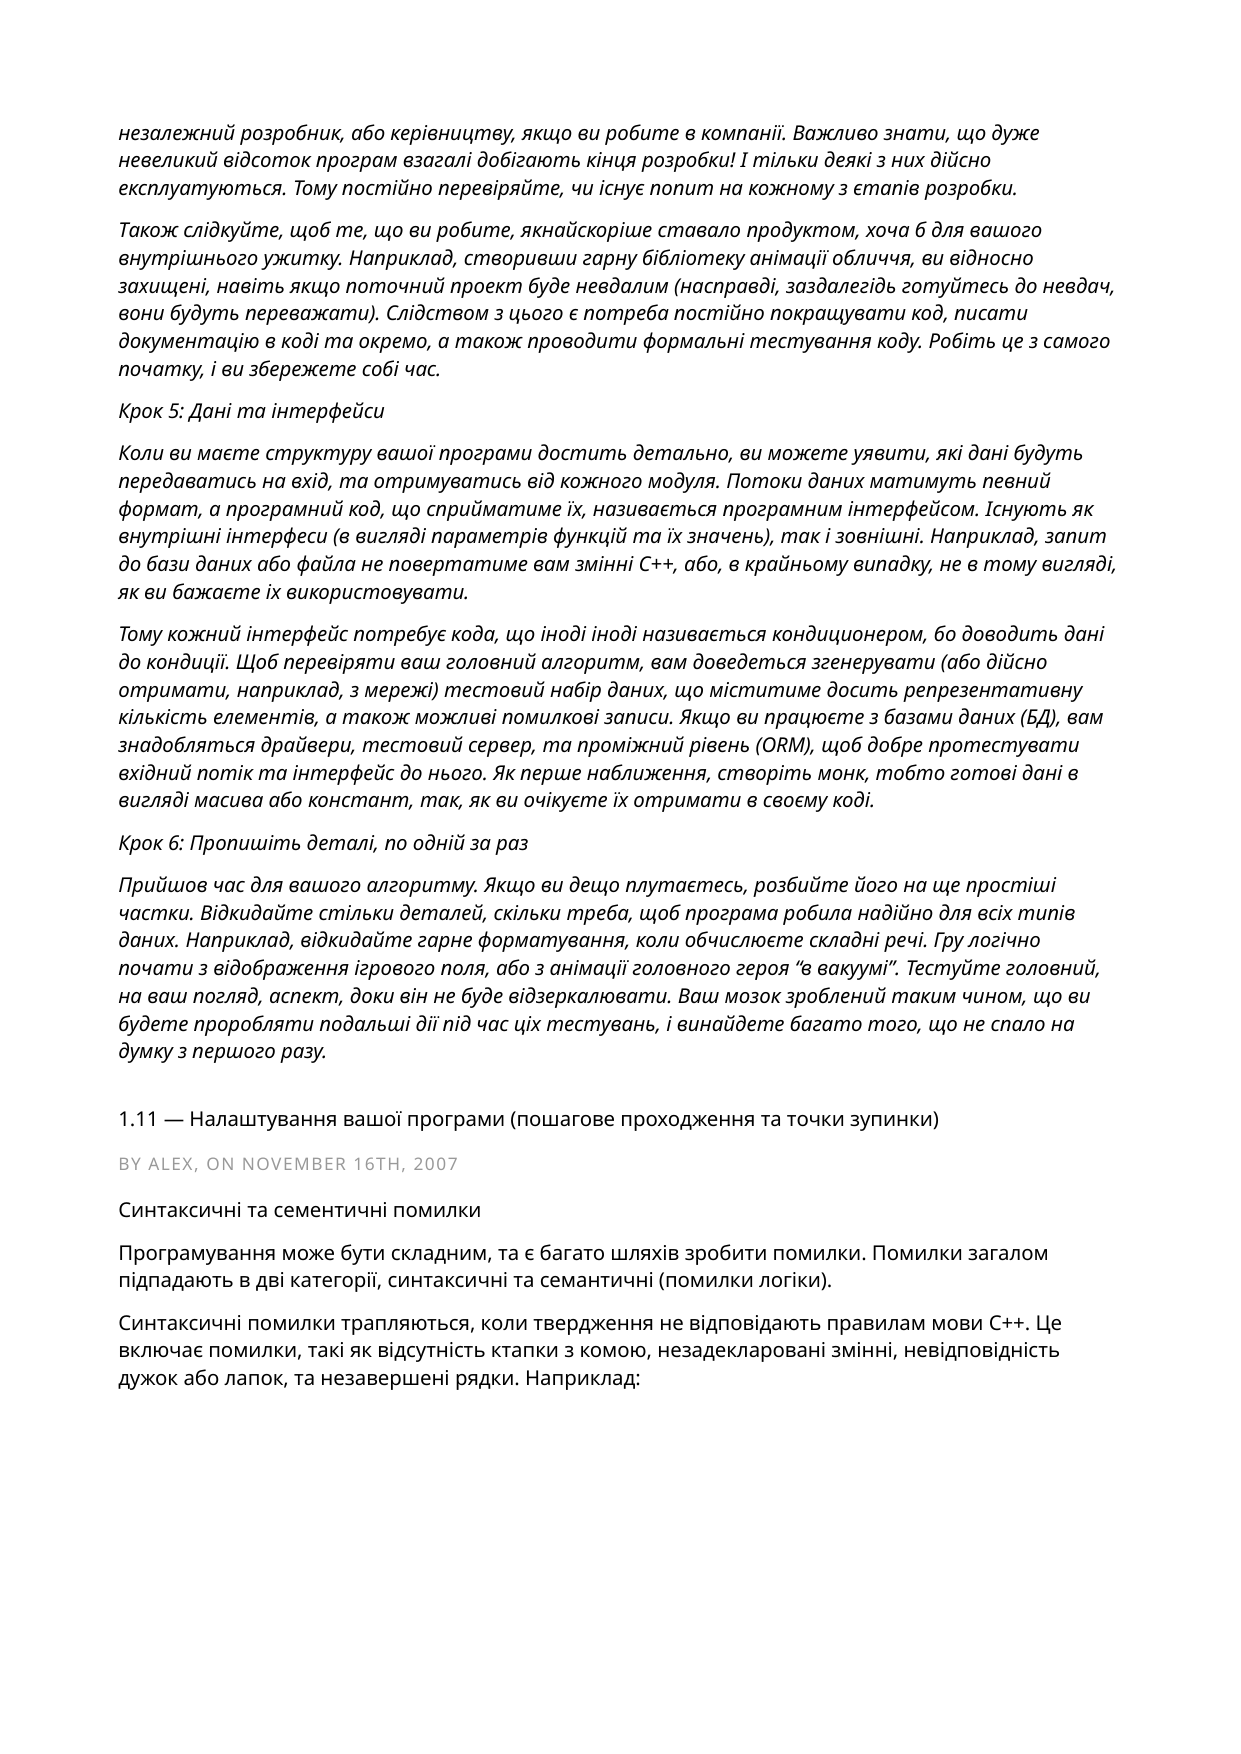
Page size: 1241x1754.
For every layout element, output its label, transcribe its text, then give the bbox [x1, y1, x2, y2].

text BY ALEX, ON NOVEMBER 16TH, 2007 [118, 1152, 1122, 1176]
text Коли ви маєте структуру вашої програми достить детально, ви можете уявити, які дані будуть передаватись на вхід, та отримуватись від кожного модуля. Потоки даних матимуть певний формат, а програмний код, що сприйматиме їх, називається програмним інтерфейсом. Існують як внутрішні інтерфеси (в вигляді параметрів функцій та їх значень), так і зовнішні. Наприклад, запит до бази даних або файла не повертатиме вам змінні C++, або, в крайньому випадку, не в тому вигляді, як ви бажаєте іх використовувати. [118, 439, 1122, 605]
text Тому кожний інтерфейс потребує кода, що іноді іноді називається кондиционером, бо доводить дані до кондиції. Щоб перевіряти ваш головний алгоритм, вам доведеться згенерувати (або дійсно отримати, наприклад, з мережі) тестовий набір даних, що міститиме досить репрезентативну кількість елементів, а також можливі помилкові записи. Якщо ви працюєте з базами даних (БД), вам знадобляться драйвери, тестовий сервер, та проміжний рівень (ORM), щоб добре протестувати вхідний потік та інтерфейс до нього. Як перше наближення, створіть монк, тобто готові дані в вигляді масива або констант, так, як ви очікуєте їх отримати в своєму коді. [118, 620, 1122, 814]
text Також слідкуйте, щоб те, що ви робите, якнайскоріше ставало продуктом, хоча б для вашого внутрішнього ужитку. Наприклад, створивши гарну бібліотеку анімації обличчя, ви відносно захищені, навіть якщо поточний проект буде невдалим (насправді, заздалегідь готуйтесь до невдач, вони будуть переважати). Слідством з цього є потреба постійно покращувати код, писати документацію в коді та окремо, а також проводити формальні тестування коду. Робіть це з самого початку, і ви збережете собі час. [118, 216, 1122, 382]
text Крок 5: Дані та інтерфейси [118, 397, 1122, 424]
text Синтаксичні та сементичні помилки [118, 1196, 1122, 1224]
text Синтаксичні помилки трапляються, коли твердження не відповідають правилам мови C++. Це включає помилки, такі як відсутність ктапки з комою, незадекларовані змінні, невідповідність дужок або лапок, та незавершені рядки. Наприклад: [118, 1308, 1122, 1391]
text Програмування може бути складним, та є багато шляхів зробити помилки. Помилки загалом підпадають в дві категорії, синтаксичні та семантичні (помилки логіки). [118, 1238, 1122, 1294]
text Прийшов час для вашого алгоритму. Якщо ви дещо плутаєтесь, розбийте його на ще простіші частки. Відкидайте стільки деталей, скільки треба, щоб програма робила надійно для всіх типів даних. Наприклад, відкидайте гарне форматування, коли обчислюєте складні речі. Гру логічно почати з відображення ігрового поля, або з анімації головного героя “в вакуумі”. Тестуйте головний, на ваш погляд, аспект, доки він не буде відзеркалювати. Ваш мозок зроблений таким чином, що ви будете проробляти подальші дії під час ціх тестувань, і винайдете багато того, що не спало на думку з першого разу. [118, 871, 1122, 1064]
text Крок 6: Пропишіть деталі, по одній за раз [118, 828, 1122, 856]
text незалежний розробник, або керівництву, якщо ви робите в компанії. Важливо знати, що дуже невеликий відсоток програм взагалі добігають кінця розробки! І тільки деякі з них дійсно експлуатуються. Тому постійно перевіряйте, чи існує попит на кожному з єтапів розробки. [118, 118, 1122, 201]
subtitle 1.11 — Налаштування вашої програми (пошагове проходження та точки зупинки) [118, 1104, 1122, 1132]
